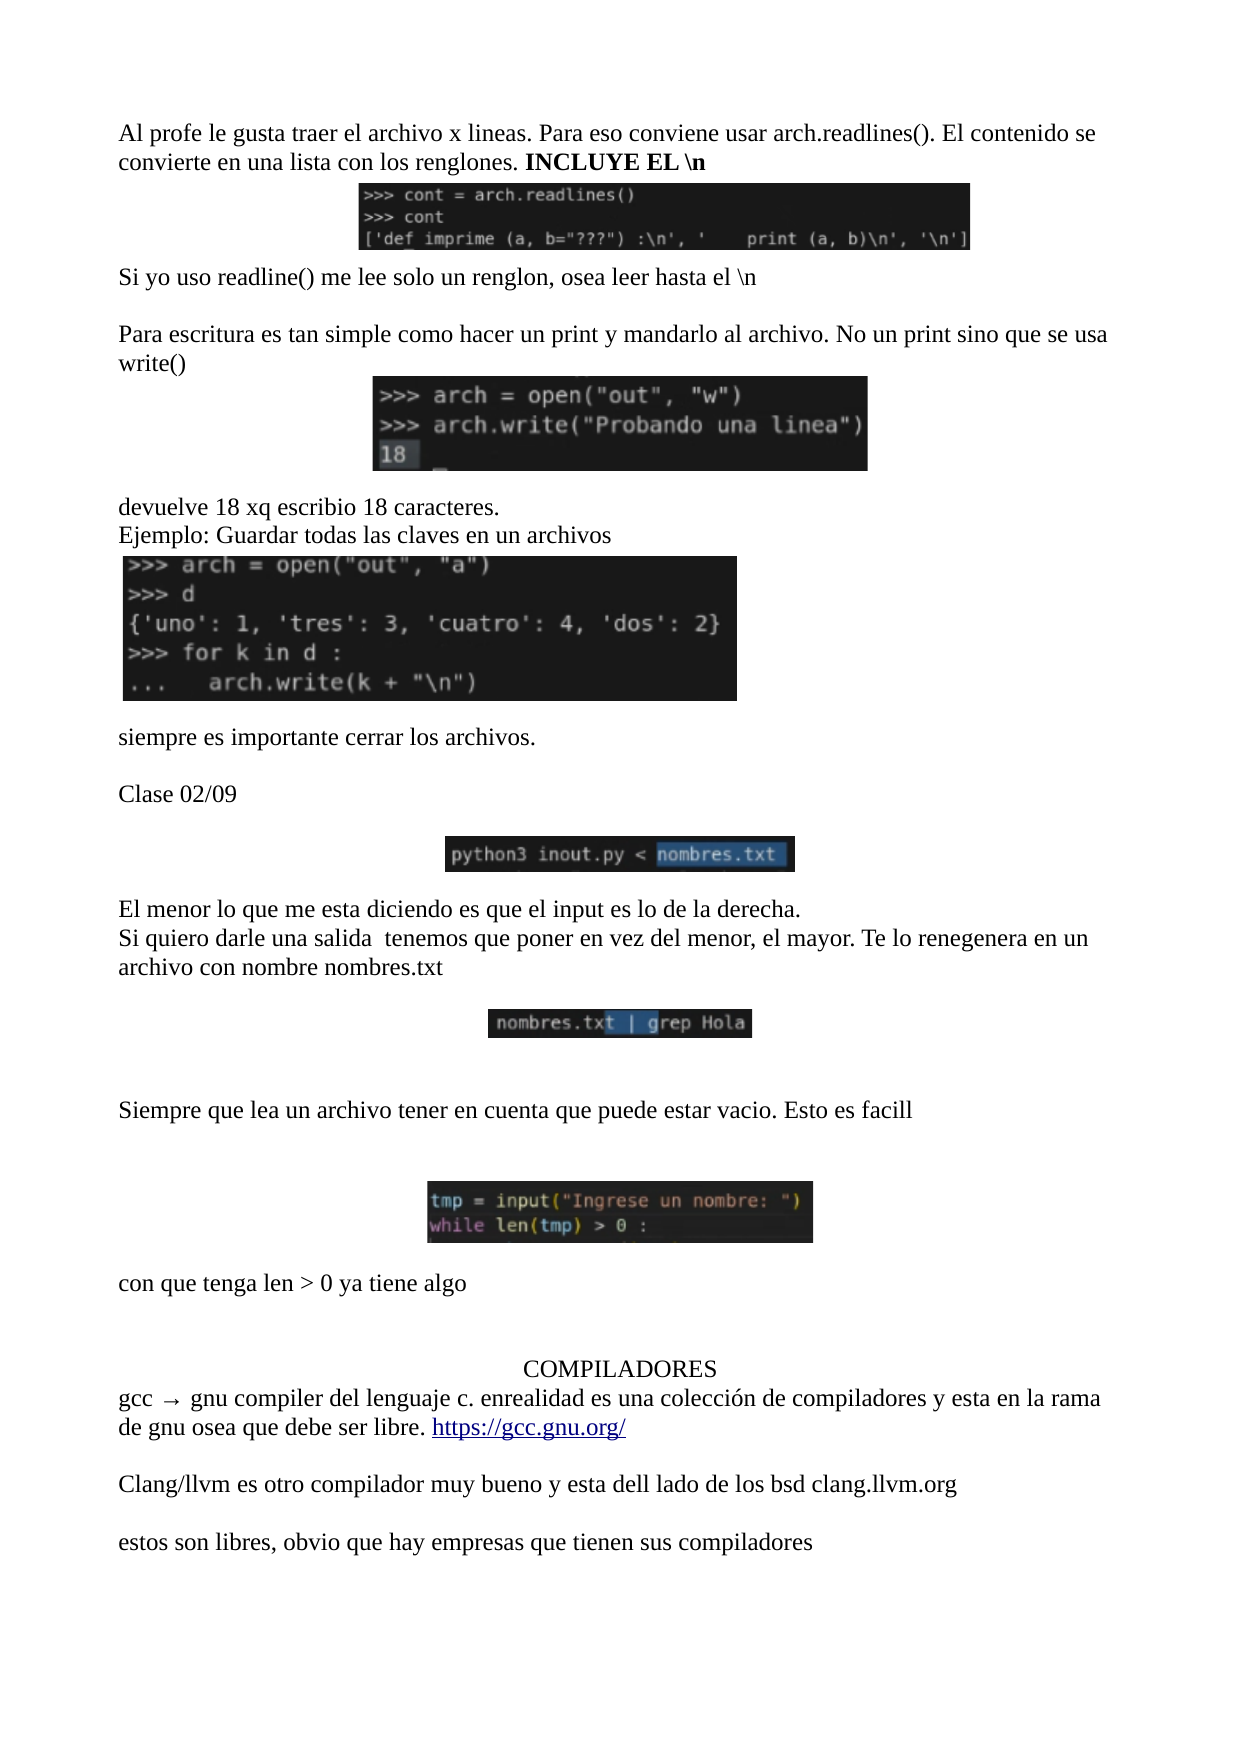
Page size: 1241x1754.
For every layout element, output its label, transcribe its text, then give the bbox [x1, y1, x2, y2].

text Si quiero darle una salida tenemos que poner en vez del menor, el mayor. Te lo renegenera en un archivo con nombre nombres.txt [118, 923, 1122, 981]
text COMPILADORES [118, 1354, 1122, 1383]
text Ejemplo: Guardar todas las claves en un archivos [118, 521, 1122, 549]
text Si yo uso readline() me lee solo un renglon, osea leer hasta el \n [118, 262, 1122, 291]
text Siempre que lea un archivo tener en cuenta que puede estar vacio. Esto es facill [118, 1096, 1122, 1124]
picture [427, 1181, 814, 1243]
text estos son libres, obvio que hay empresas que tienen sus compiladores [118, 1527, 1122, 1556]
picture [445, 836, 795, 872]
text Clase 02/09 [118, 779, 1122, 808]
text Clang/llvm es otro compilador muy bueno y esta dell lado de los bsd clang.llvm.org [118, 1469, 1122, 1498]
picture [358, 183, 971, 250]
picture [372, 376, 868, 471]
text siempre es importante cerrar los archivos. [118, 722, 1122, 751]
text Para escritura es tan simple como hacer un print y mandarlo al archivo. No un print sino que se usa write() [118, 319, 1122, 377]
text El menor lo que me esta diciendo es que el input es lo de la derecha. [118, 894, 1122, 923]
text Al profe le gusta traer el archivo x lineas. Para eso conviene usar arch.readlines(). El contenido se convierte en una lista con los renglones. INCLUYE EL \n [118, 118, 1122, 176]
text con que tenga len > 0 ya tiene algo [118, 1268, 1122, 1297]
text devuelve 18 xq escribio 18 caracteres. [118, 492, 1122, 521]
picture [122, 556, 737, 701]
picture [488, 1009, 753, 1038]
text gcc → gnu compiler del lenguaje c. enrealidad es una colección de compiladores y esta en la rama de gnu osea que debe ser libre. https://gcc.gnu.org/ [118, 1383, 1122, 1441]
